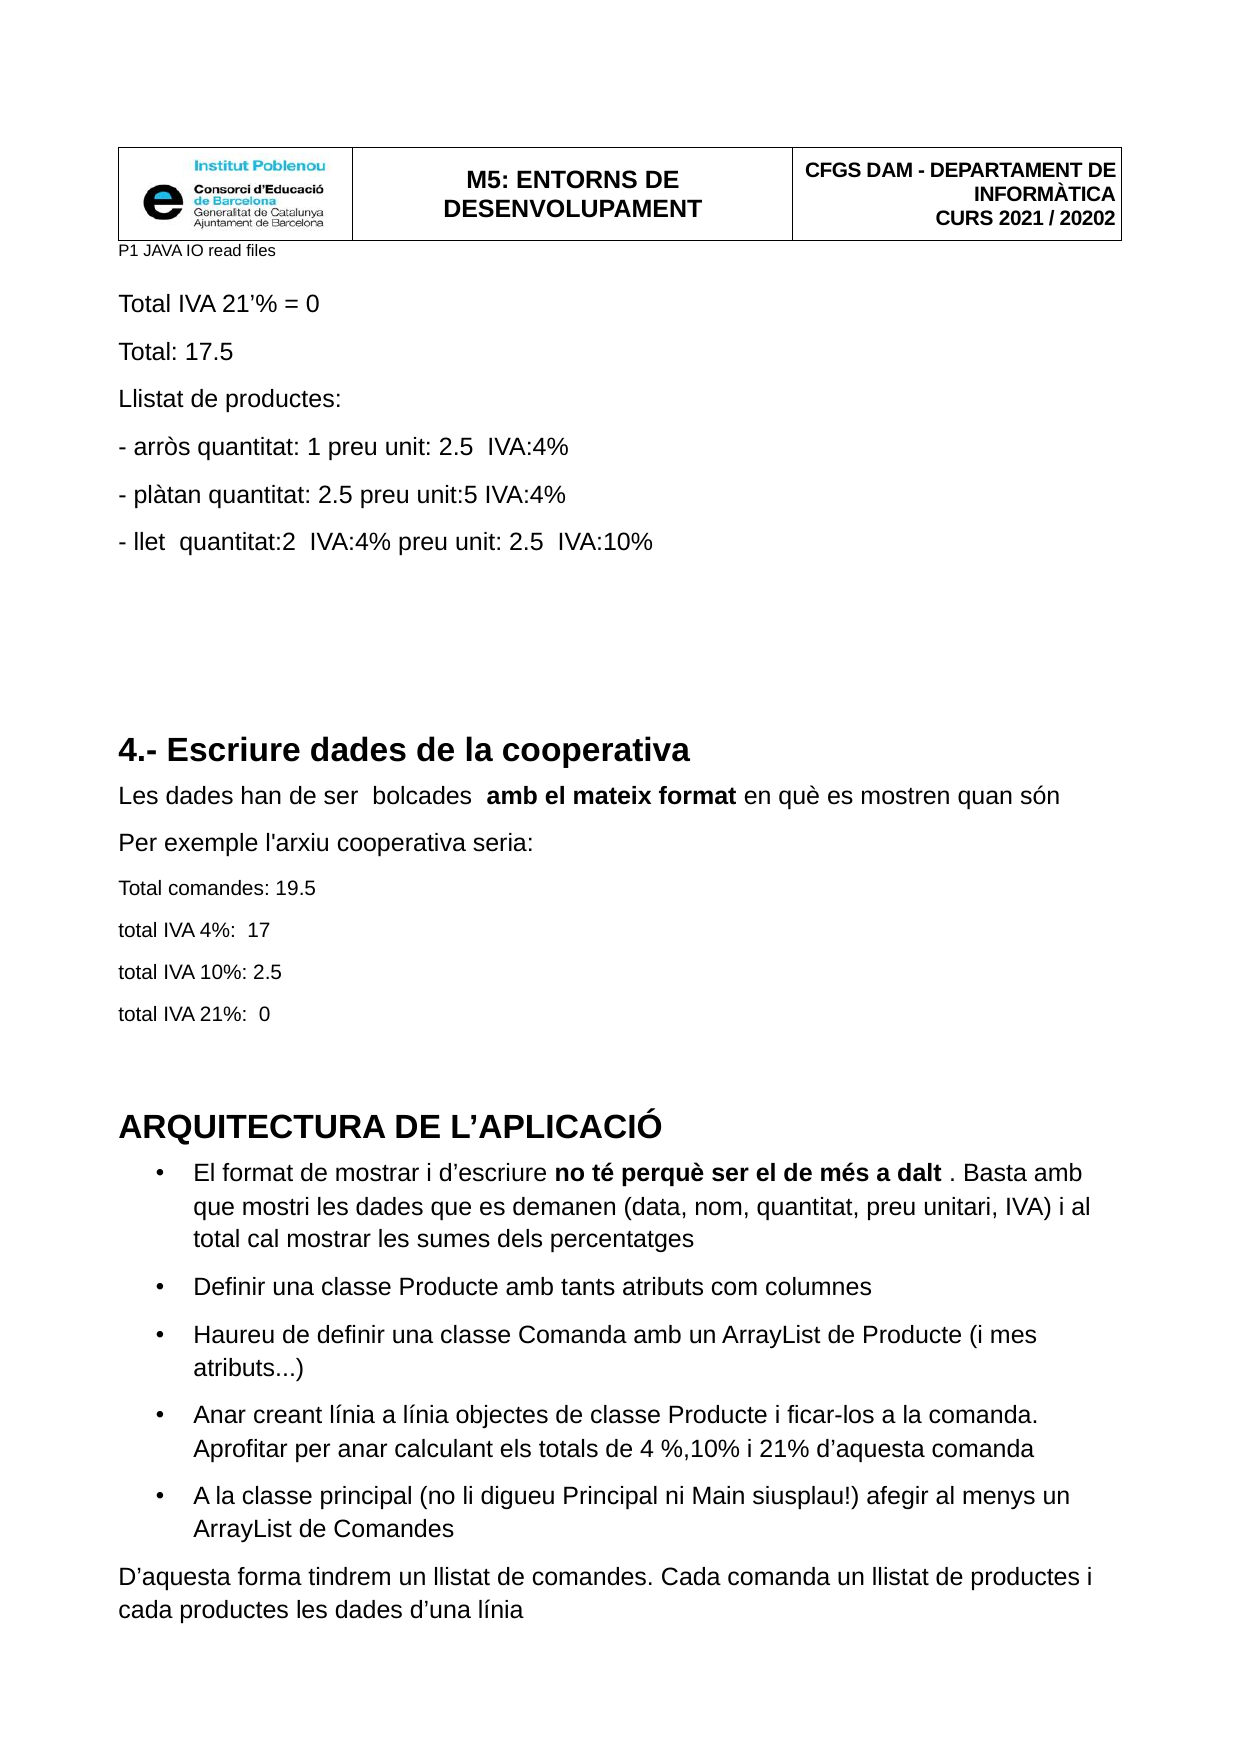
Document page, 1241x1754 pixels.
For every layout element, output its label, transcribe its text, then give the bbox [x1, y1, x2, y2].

text - llet quantitat:2 IVA:4% preu unit: 2.5 IVA:10% [118, 527, 1122, 556]
text Les dades han de ser bolcades amb el mateix format en què es mostren quan són [118, 781, 1122, 809]
list Haureu de definir una classe Comanda amb un ArrayList de Producte (i mes atributs...) [156, 1320, 1122, 1382]
text - arròs quantitat: 1 preu unit: 2.5 IVA:4% [118, 432, 1122, 461]
text Total: 17.5 [118, 337, 1122, 366]
text total IVA 21%: 0 [118, 1002, 1122, 1026]
list Definir una classe Producte amb tants atributs com columnes [156, 1272, 1122, 1301]
subtitle ARQUITECTURA DE L’APLICACIÓ [118, 1107, 1122, 1146]
text total IVA 10%: 2.5 [118, 960, 1122, 984]
list A la classe principal (no li digueu Principal ni Main siusplau!) afegir al menys un ArrayList de Comandes [156, 1481, 1122, 1543]
list El format de mostrar i d’escriure no té perquè ser el de més a dalt . Basta amb que mostri les dades que es demanen (data, nom, quantitat, preu unitari, IVA) i al total cal mostrar les sumes dels percentatges [156, 1158, 1122, 1253]
text total IVA 4%: 17 [118, 918, 1122, 942]
text D’aquesta forma tindrem un llistat de comandes. Cada comanda un llistat de productes i cada productes les dades d’una línia [118, 1562, 1122, 1624]
text Total comandes: 19.5 [118, 876, 1122, 900]
text Total IVA 21’% = 0 [118, 289, 1122, 318]
picture [140, 153, 331, 234]
text Per exemple l'arxiu cooperativa seria: [118, 828, 1122, 857]
text Llistat de productes: [118, 384, 1122, 413]
list Anar creant línia a línia objectes de classe Producte i ficar-los a la comanda. Aprofitar per anar calculant els totals de 4 %,10% i 21% d’aquesta comanda [156, 1401, 1122, 1462]
text - plàtan quantitat: 2.5 preu unit:5 IVA:4% [118, 480, 1122, 508]
subtitle 4.- Escriure dades de la cooperativa [118, 729, 1122, 768]
